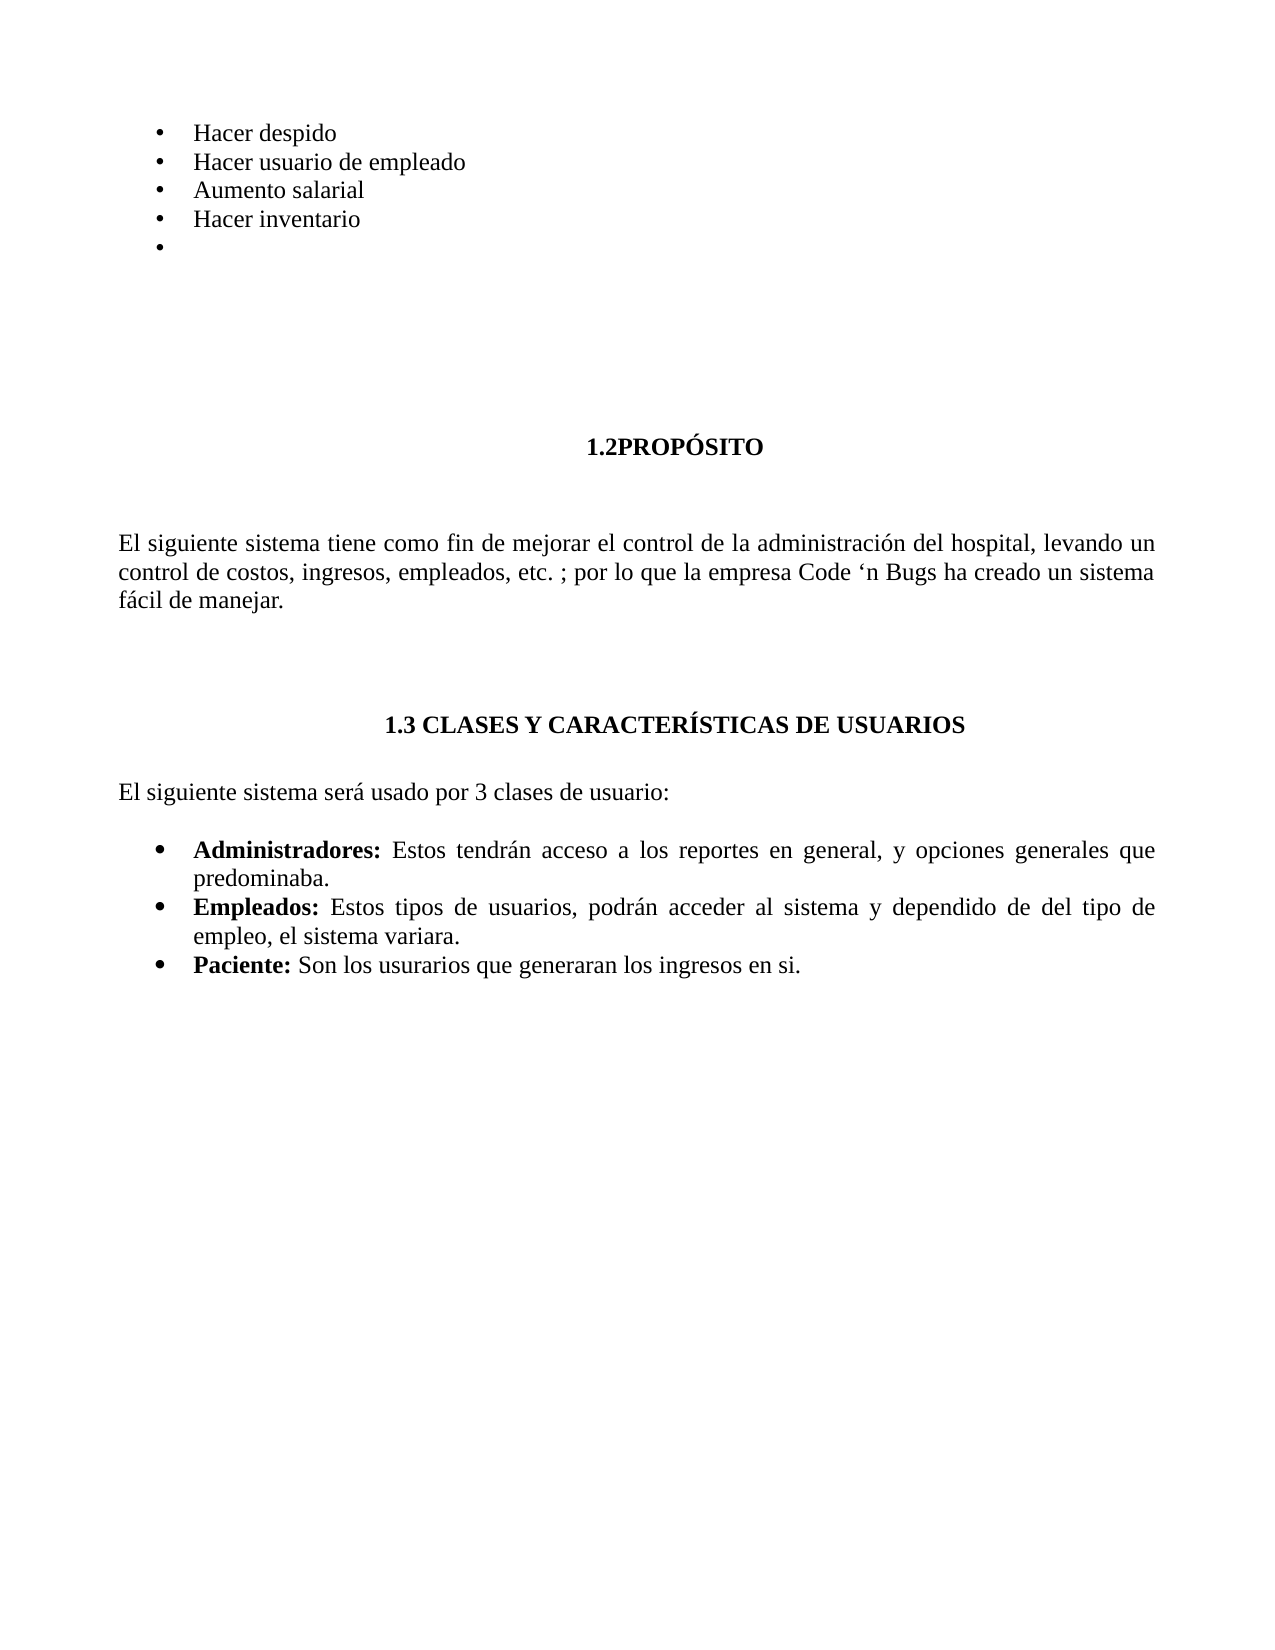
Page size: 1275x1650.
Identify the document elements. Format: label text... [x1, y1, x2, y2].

text 1.3 CLASES Y CARACTERÍSTICAS DE USUARIOS [193, 710, 1157, 739]
list Administradores: Estos tendrán acceso a los reportes en general, y opciones generales que predominaba. [156, 835, 1157, 892]
list Hacer despido [156, 118, 1157, 147]
list Paciente: Son los usurarios que generaran los ingresos en si. [156, 950, 1157, 978]
list 1.2PROPÓSITO [156, 432, 1157, 461]
list Aumento salarial [156, 176, 1157, 204]
text El siguiente sistema tiene como fin de mejorar el control de la administración del hospital, levando un control de costos, ingresos, empleados, etc. ; por lo que la empresa Code ‘n Bugs ha creado un sistema fácil de manejar. [118, 528, 1157, 614]
text El siguiente sistema será usado por 3 clases de usuario: [118, 777, 1157, 806]
list Hacer inventario [156, 204, 1157, 233]
list Empleados: Estos tipos de usuarios, podrán acceder al sistema y dependido de del tipo de empleo, el sistema variara. [156, 892, 1157, 950]
list Hacer usuario de empleado [156, 147, 1157, 176]
